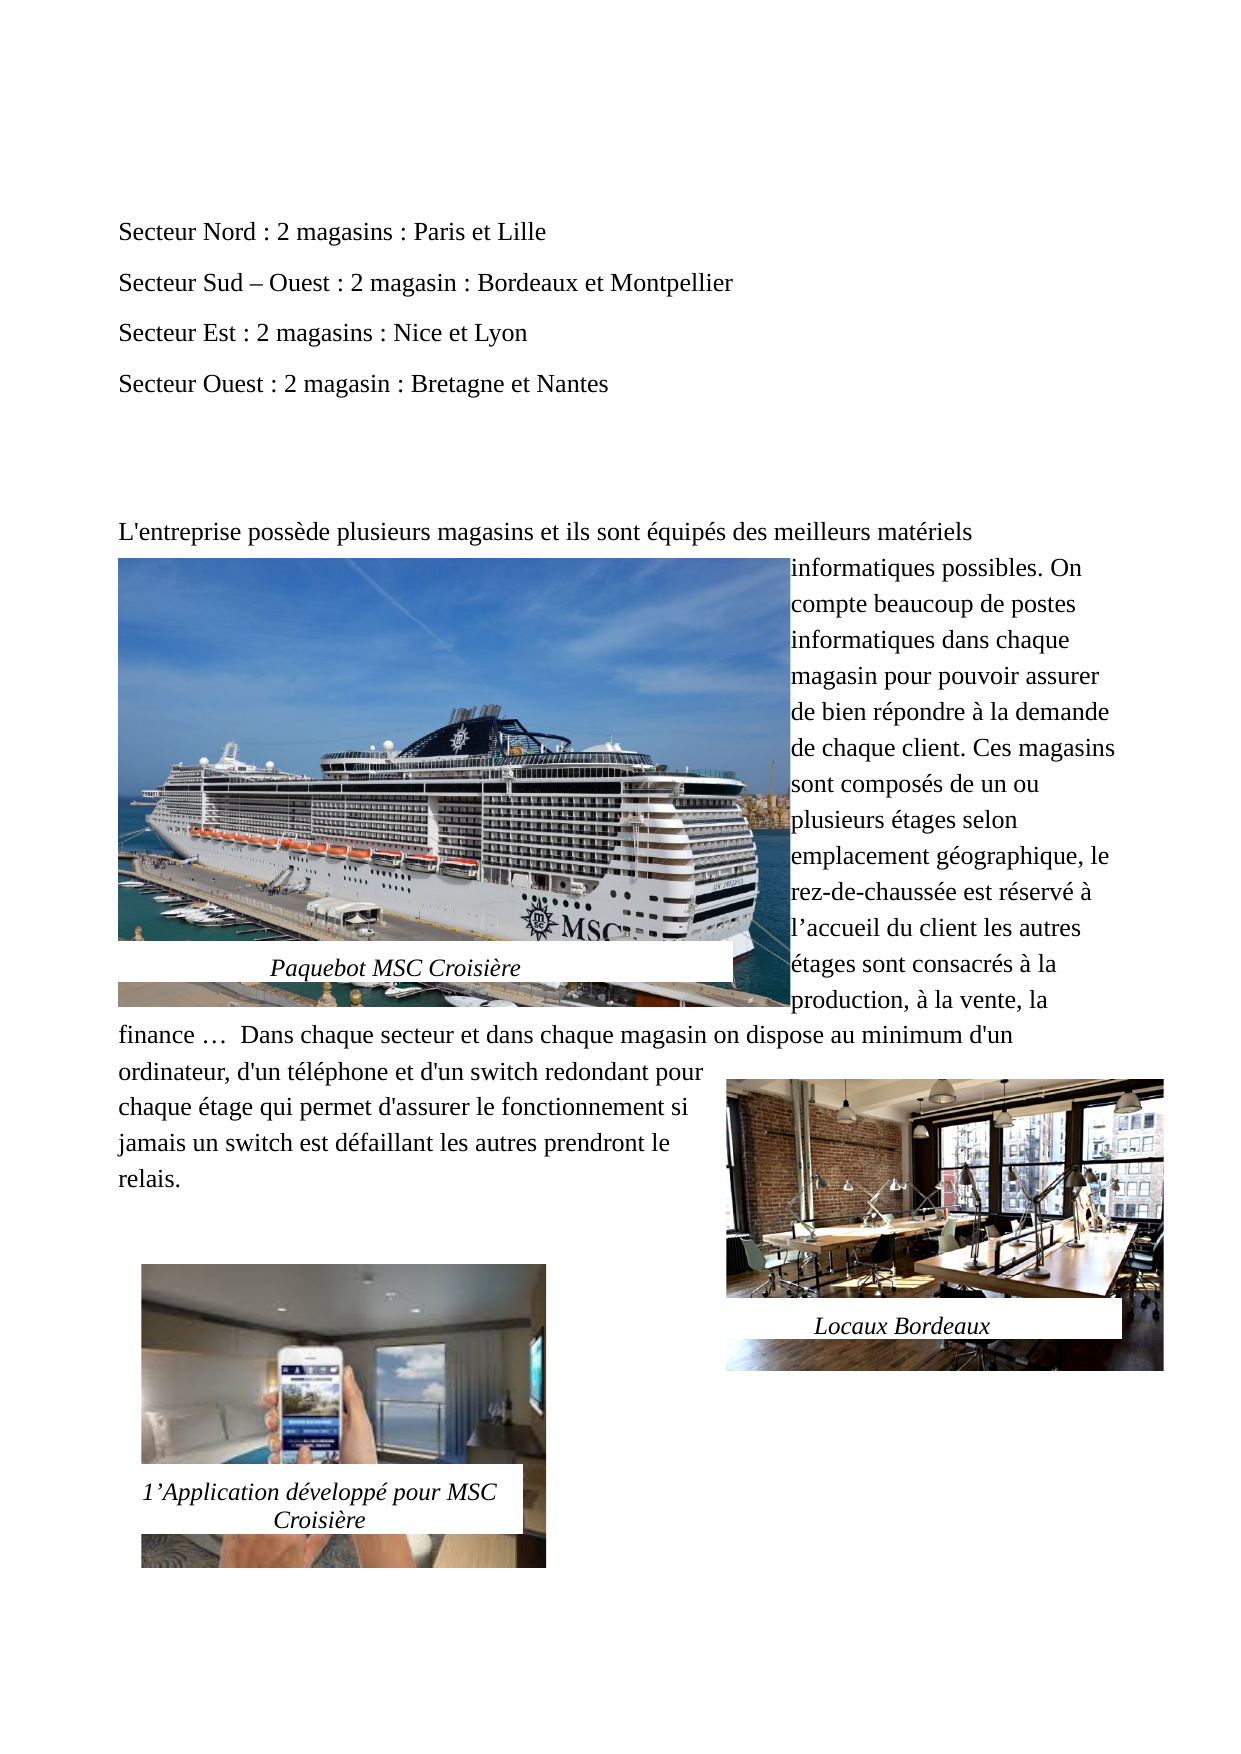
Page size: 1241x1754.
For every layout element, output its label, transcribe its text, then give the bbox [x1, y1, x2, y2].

text Paquebot MSC Croisière [60, 953, 733, 982]
text Secteur Nord : 2 magasins : Paris et Lille [118, 216, 1122, 246]
text L'entreprise possède plusieurs magasins et ils sont équipés des meilleurs matériels informatiques possibles. On compte beaucoup de postes informatiques dans chaque magasin pour pouvoir assurer de bien répondre à la demande de chaque client. Ces magasins sont composés de un ou plusieurs étages selon emplacement géographique, le rez-de-chaussée est réservé à l’accueil du client les autres étages sont consacrés à la production, à la vente, la finance … Dans chaque secteur et dans chaque magasin on dispose au minimum d'un ordinateur, d'un téléphone et d'un switch redondant pour chaque étage qui permet d'assurer le fonctionnement si jamais un switch est défaillant les autres prendront le relais. [118, 516, 1122, 1193]
text 1’Application développé pour MSC Croisière [118, 1477, 523, 1534]
text Secteur Sud – Ouest : 2 magasin : Bordeaux et Montpellier [118, 267, 1122, 297]
text Secteur Est : 2 magasins : Nice et Lyon [118, 317, 1122, 347]
text Locaux Bordeaux [684, 1311, 1122, 1339]
text Secteur Ouest : 2 magasin : Bretagne et Nantes [118, 368, 1122, 398]
